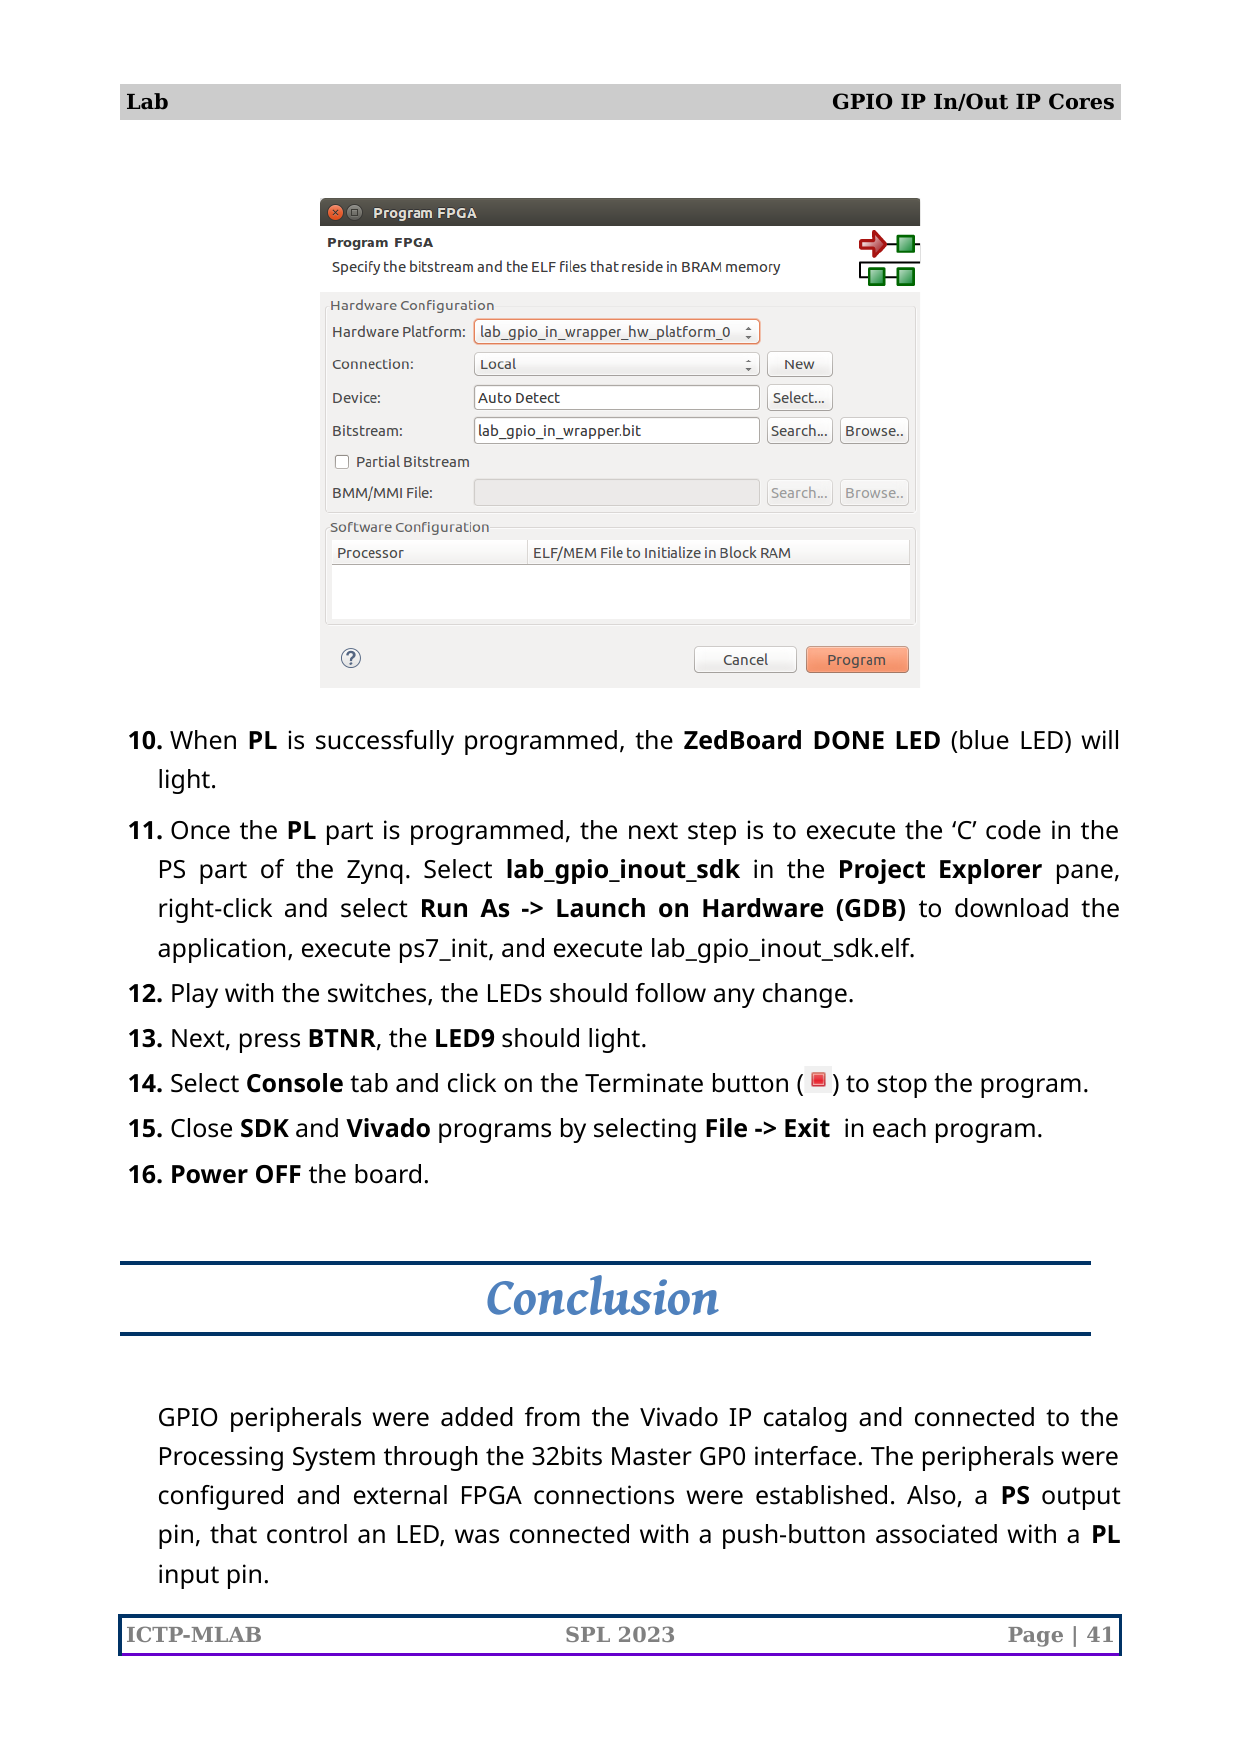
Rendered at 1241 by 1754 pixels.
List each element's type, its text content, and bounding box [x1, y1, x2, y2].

list Play with the switches, the LEDs should follow any change. [127, 976, 1121, 1009]
list Next, press BTNR, the LED9 should light. [127, 1021, 1121, 1055]
subtitle Conclusion [120, 1265, 1091, 1332]
list Power OFF the board. [127, 1156, 1121, 1190]
list When PL is successfully programmed, the ZedBoard DONE LED (blue LED) will light. [127, 183, 1121, 796]
list Once the PL part is programmed, the next step is to execute the ‘C’ code in the PS part of the Zynq. Select lab_gpio_inout_sdk in the Project Explorer pane, right-click and select Run As -> Launch on Hardware (GDB) to download the application, execute ps7_init, and execute lab_gpio_inout_sdk.elf. [127, 813, 1121, 964]
list Close SDK and Vivado programs by selecting File -> Exit in each program. [127, 1111, 1121, 1145]
list GPIO peripherals were added from the Vivado IP catalog and connected to the Processing System through the 32bits Master GP0 interface. The peripherals were configured and external FPGA connections were established. Also, a PS output pin, that control an LED, was connected with a push-button associated with a PL input pin. [127, 1399, 1121, 1590]
picture [320, 198, 921, 688]
list Select Console tab and click on the Terminate button () to stop the program. [127, 1066, 1121, 1100]
picture [804, 1066, 832, 1093]
